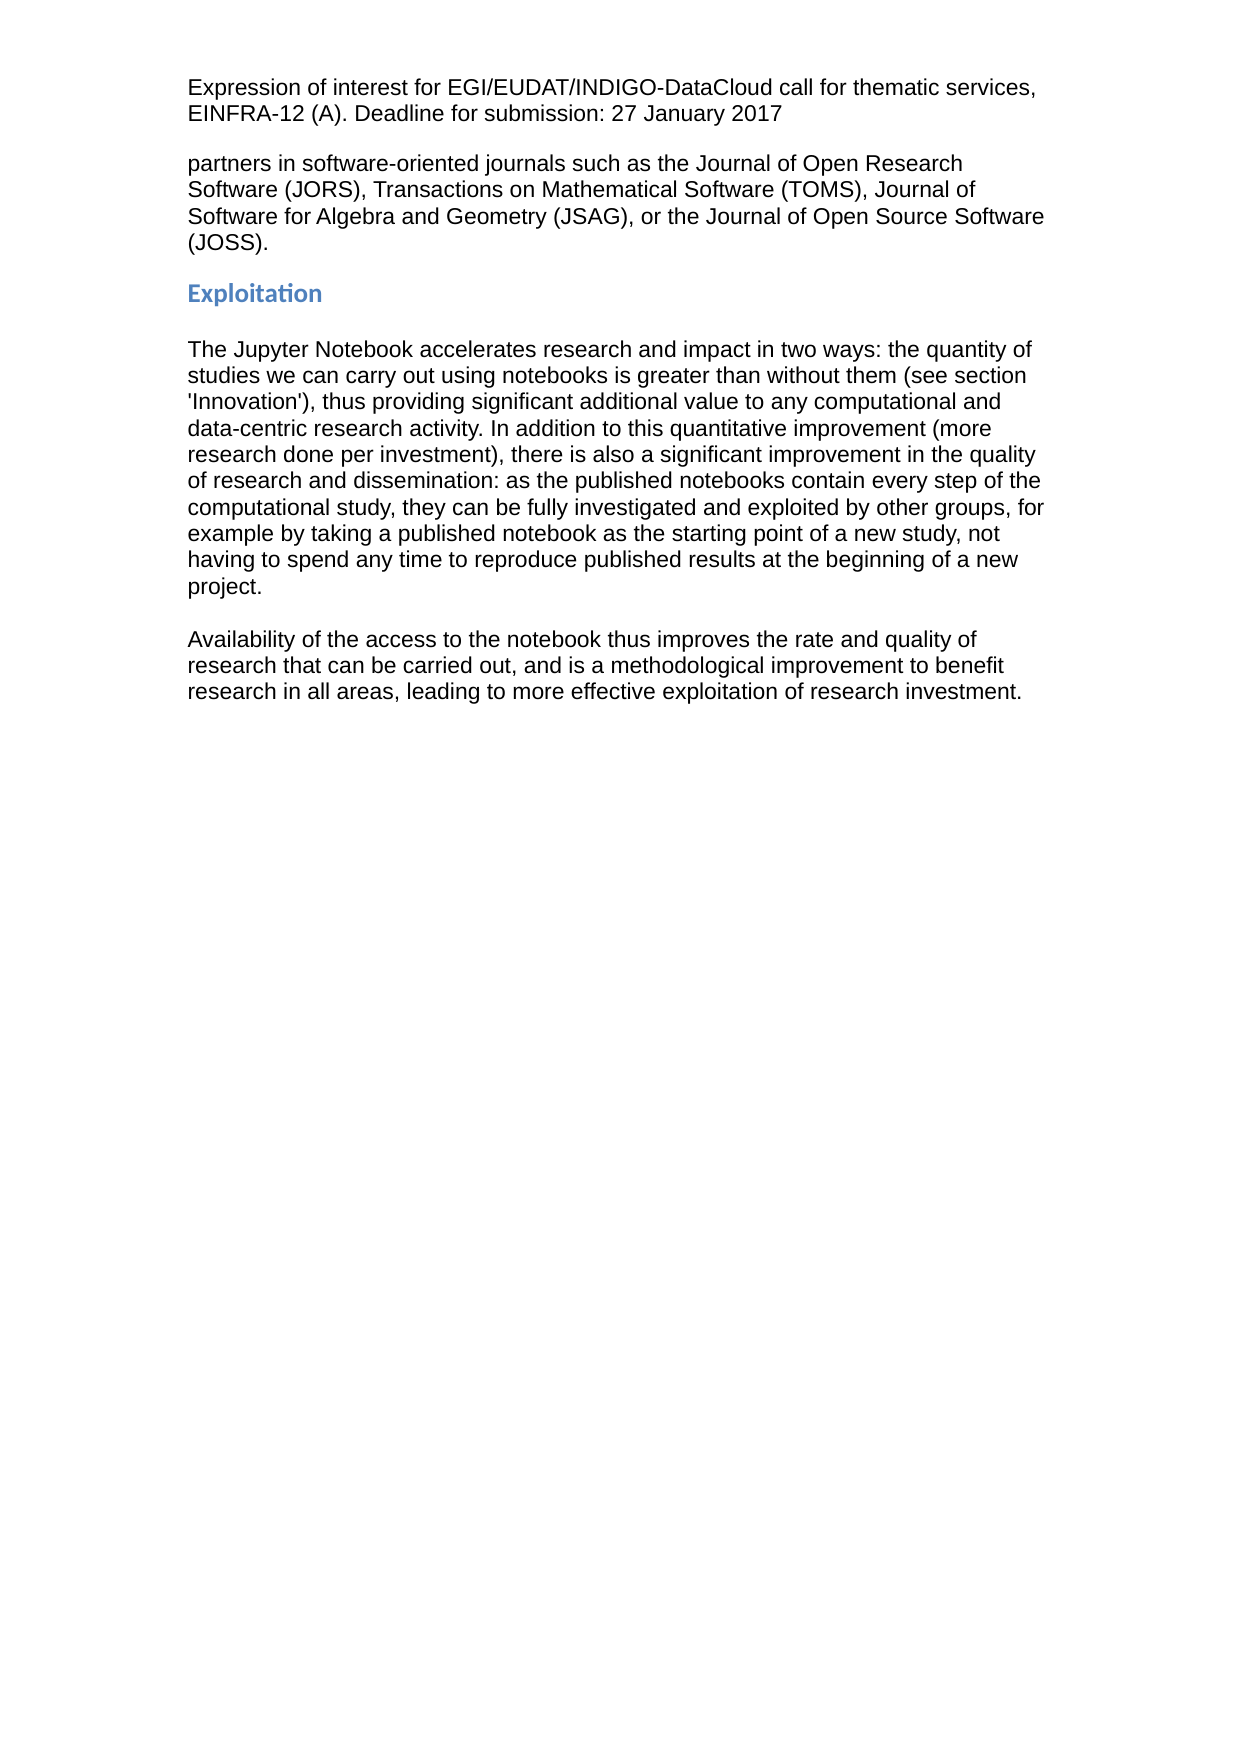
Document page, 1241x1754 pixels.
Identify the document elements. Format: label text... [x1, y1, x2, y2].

text The Jupyter Notebook accelerates research and impact in two ways: the quantity of studies we can carry out using notebooks is greater than without them (see section 'Innovation'), thus providing significant additional value to any computational and data-centric research activity. In addition to this quantitative improvement (more research done per investment), there is also a significant improvement in the quality of research and dissemination: as the published notebooks contain every step of the computational study, they can be fully investigated and exploited by other groups, for example by taking a published notebook as the starting point of a new study, not having to spend any time to reproduce published results at the beginning of a new project. [187, 336, 1053, 599]
text partners in software-oriented journals such as the Journal of Open Research Software (JORS), Transactions on Mathematical Software (TOMS), Journal of Software for Algebra and Geometry (JSAG), or the Journal of Open Source Software (JOSS). [187, 150, 1053, 255]
text Availability of the access to the notebook thus improves the rate and quality of research that can be carried out, and is a methodological improvement to benefit research in all areas, leading to more effective exploitation of research investment. [187, 626, 1053, 704]
subtitle Exploitation [187, 276, 1053, 309]
